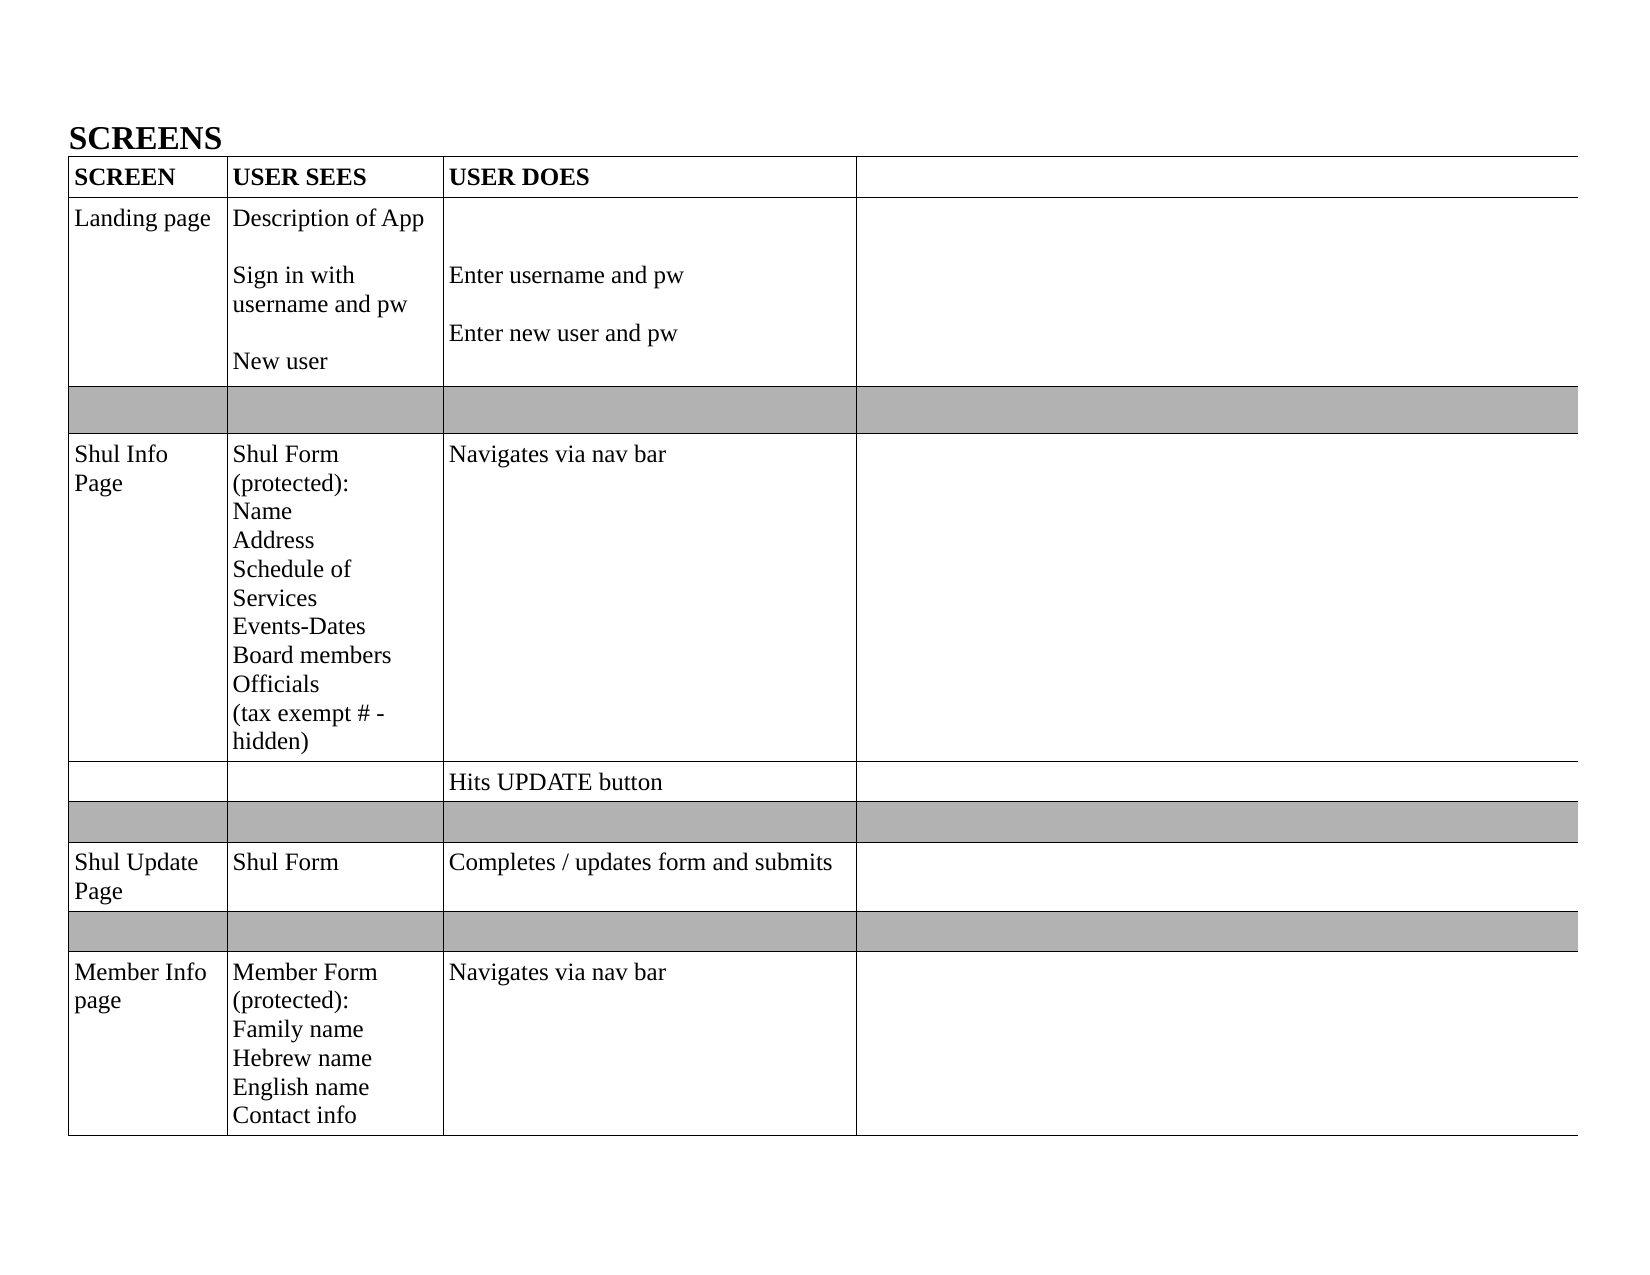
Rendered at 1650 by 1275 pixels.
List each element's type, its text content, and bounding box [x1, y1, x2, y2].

table_cell Completes / updates form and submits [444, 843, 856, 911]
table_cell Landing page [69, 198, 227, 386]
table_cell [228, 912, 443, 951]
table_cell [228, 387, 443, 433]
table_cell Shul Form [228, 843, 443, 911]
table_cell Enter username and pw Enter new user and pw [444, 198, 856, 386]
table_cell [857, 198, 1578, 386]
table_cell [444, 387, 856, 433]
table_cell [857, 952, 1578, 1135]
table_header [857, 157, 1578, 197]
table_cell [857, 912, 1578, 951]
table_cell [857, 387, 1578, 433]
table_header USER SEES [228, 157, 443, 197]
table_cell Member Form (protected): Family name Hebrew name English name Contact info [228, 952, 443, 1135]
table_cell [857, 843, 1578, 911]
table_cell Shul Update Page [69, 843, 227, 911]
table_cell Hits UPDATE button [444, 762, 856, 801]
table_cell Shul Form (protected): Name Address Schedule of Services Events-Dates Board members Officials (tax exempt # - hidden) [228, 434, 443, 761]
table_cell Member Info page [69, 952, 227, 1135]
table_cell Description of App Sign in with username and pw New user [228, 198, 443, 386]
table_header USER DOES [444, 157, 856, 197]
table_cell [69, 762, 227, 801]
text SCREENS [68, 118, 1578, 156]
table_cell Shul Info Page [69, 434, 227, 761]
table_cell [228, 802, 443, 842]
table_cell [857, 434, 1578, 761]
table_cell [444, 802, 856, 842]
table_cell [69, 387, 227, 433]
table_cell [857, 762, 1578, 801]
table_cell Navigates via nav bar [444, 434, 856, 761]
table_cell [444, 912, 856, 951]
table_header SCREEN [69, 157, 227, 197]
table_cell [228, 762, 443, 801]
table_cell [857, 802, 1578, 842]
table_cell [69, 912, 227, 951]
table_cell Navigates via nav bar [444, 952, 856, 1135]
table_cell [69, 802, 227, 842]
